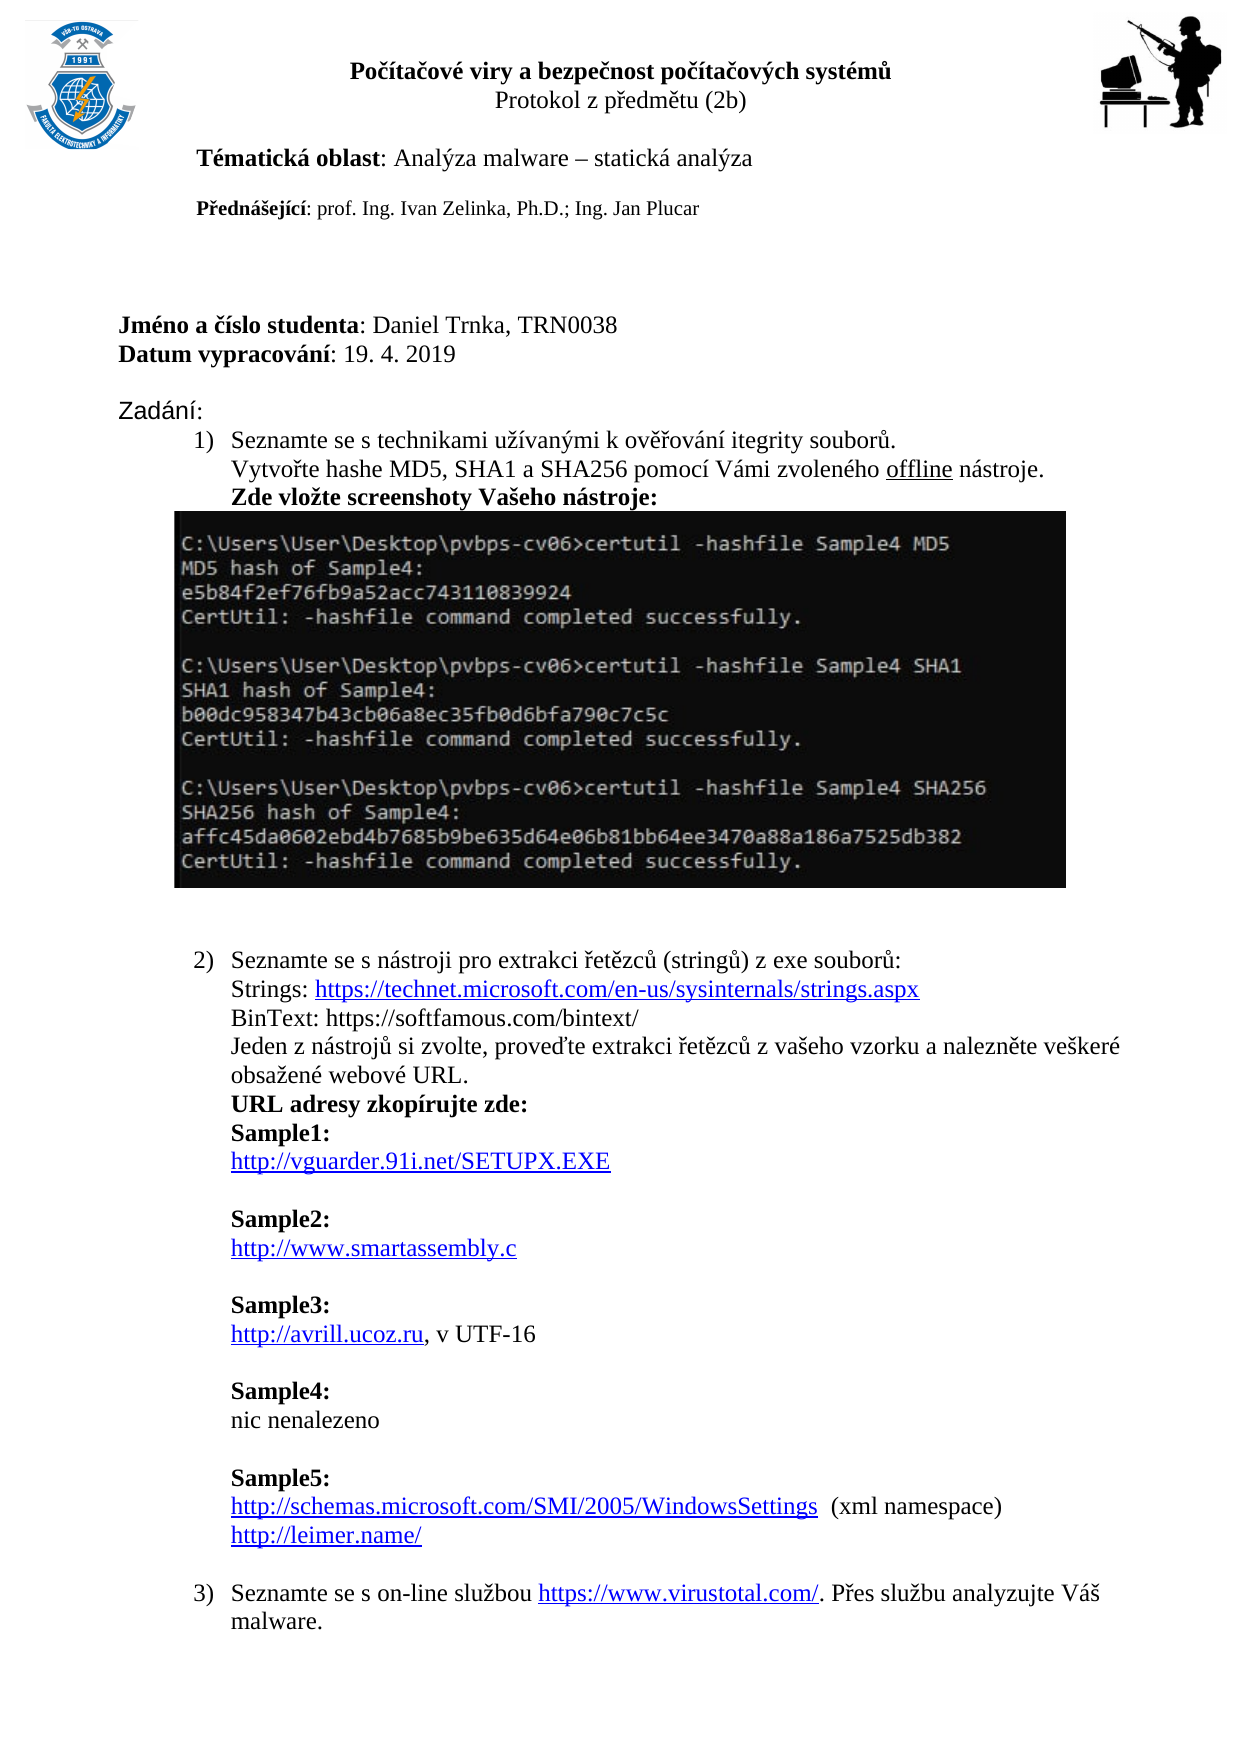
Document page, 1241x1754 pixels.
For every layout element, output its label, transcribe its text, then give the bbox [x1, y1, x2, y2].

text http://schemas.microsoft.com/SMI/2005/WindowsSettings (xml namespace) [231, 1491, 1122, 1520]
text nic nenalezeno [231, 1405, 1122, 1434]
picture [1093, 12, 1228, 134]
text Sample1: [231, 1118, 1122, 1146]
text http://www.smartassembly.c [231, 1233, 1122, 1261]
picture [174, 511, 1066, 888]
text URL adresy zkopírujte zde: [231, 1089, 1122, 1118]
text Počítačové viry a bezpečnost počítačových systémů [196, 56, 1045, 85]
text [196, 114, 1045, 143]
list Seznamte se s on-line službou https://www.virustotal.com/. Přes službu analyzujte Váš malware. [193, 1578, 1122, 1635]
text Sample4: [231, 1376, 1122, 1405]
text Tématická oblast: Analýza malware – statická analýza [196, 143, 1045, 171]
text Sample2: [231, 1204, 1122, 1233]
text http://leimer.name/ [231, 1520, 1122, 1549]
text Přednášející: prof. Ing. Ivan Zelinka, Ph.D.; Ing. Jan Plucar [196, 195, 1045, 219]
text Jméno a číslo studenta: Daniel Trnka, TRN0038 [118, 237, 1122, 339]
text Sample3: [231, 1290, 1122, 1319]
text [196, 171, 1045, 195]
text Jeden z nástrojů si zvolte, proveďte extrakci řetězců z vašeho vzorku a nalezněte veškeré obsažené webové URL. [231, 1031, 1122, 1089]
text Sample5: [231, 1463, 1122, 1491]
list Seznamte se s nástroji pro extrakci řetězců (stringů) z exe souborů: Strings: https://technet.microsoft.com/en-us/sysinternals/strings.aspx BinText: https://softfamous.com/bintext/ [193, 945, 1122, 1031]
text http://vguarder.91i.net/SETUPX.EXE [231, 1146, 1122, 1175]
picture [25, 20, 140, 153]
text [196, 219, 1045, 285]
text Protokol z předmětu (2b) [196, 85, 1045, 114]
text Vytvořte hashe MD5, SHA1 a SHA256 pomocí Vámi zvoleného offline nástroje. Zde vložte screenshoty Vašeho nástroje: [231, 454, 1122, 511]
text Zadání: [118, 396, 1122, 425]
list Seznamte se s technikami užívanými k ověřování itegrity souborů. [193, 425, 1122, 454]
text http://avrill.ucoz.ru, v UTF-16 [231, 1319, 1122, 1348]
text Datum vypracování: 19. 4. 2019 [118, 339, 1122, 367]
